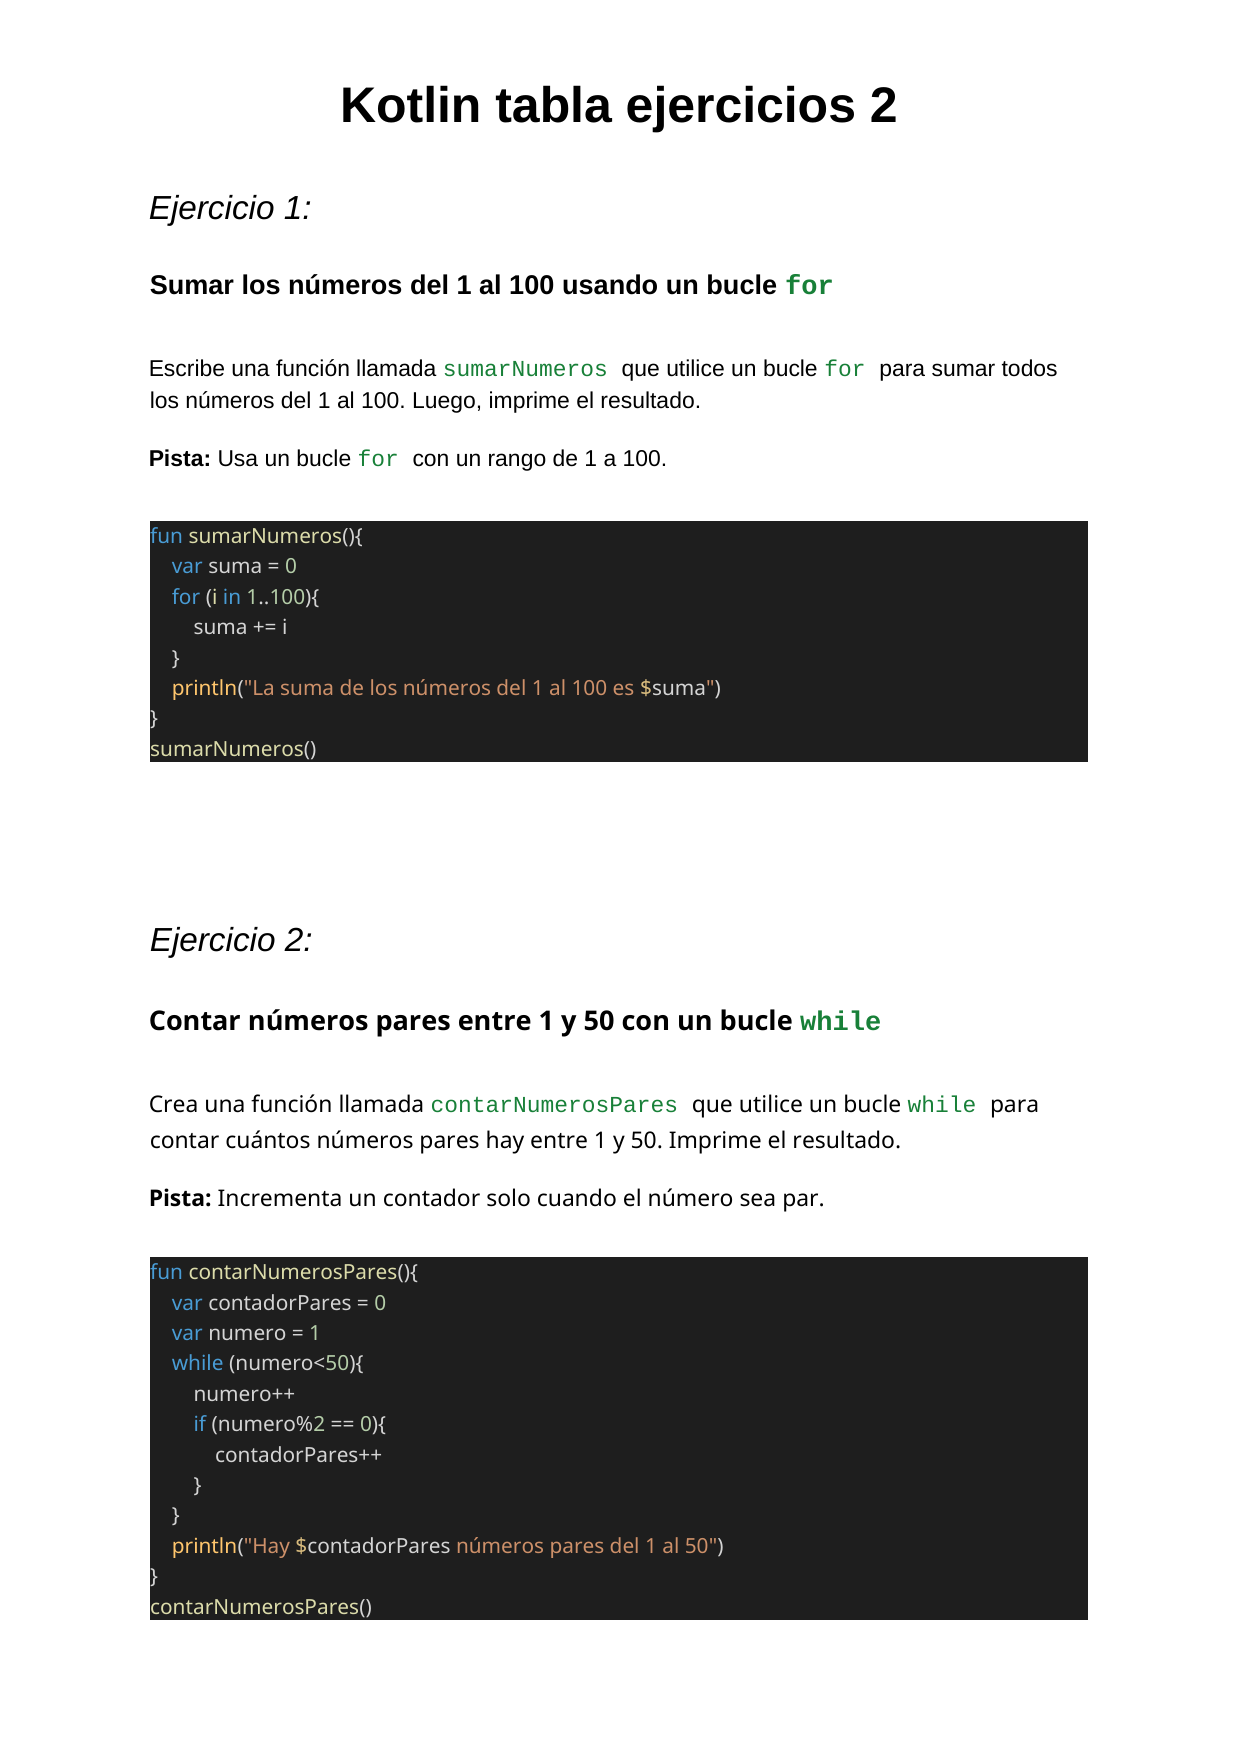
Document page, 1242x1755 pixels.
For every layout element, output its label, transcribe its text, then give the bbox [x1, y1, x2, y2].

text Crea una función llamada contarNumerosPares que utilice un bucle while para contar cuántos números pares hay entre 1 y 50. Imprime el resultado. [148, 1088, 1088, 1155]
text Escribe una función llamada sumarNumeros que utilice un bucle for para sumar todos los números del 1 al 100. Luego, imprime el resultado. [148, 354, 1088, 413]
text Ejercicio 1: [148, 188, 1088, 227]
subtitle Sumar los números del 1 al 100 usando un bucle for [149, 269, 1088, 302]
text Contar números pares entre 1 y 50 con un bucle while [148, 1001, 1088, 1038]
subtitle Kotlin tabla ejercicios 2 [150, 75, 1088, 132]
text Ejercicio 2: [149, 921, 1088, 959]
text fun sumarNumeros(){ var suma = 0 for (i in 1..100){ suma += i } println("La suma de los números del 1 al 100 es $suma") } sumarNumeros() [150, 521, 1088, 762]
text fun contarNumerosPares(){ var contadorPares = 0 var numero = 1 while (numero<50){ numero++ if (numero%2 == 0){ contadorPares++ } } println("Hay $contadorPares números pares del 1 al 50") } contarNumerosPares() [150, 1257, 1088, 1620]
text Pista: Usa un bucle for con un rango de 1 a 100. [148, 445, 1088, 474]
text Pista: Incrementa un contador solo cuando el número sea par. [148, 1182, 1088, 1213]
